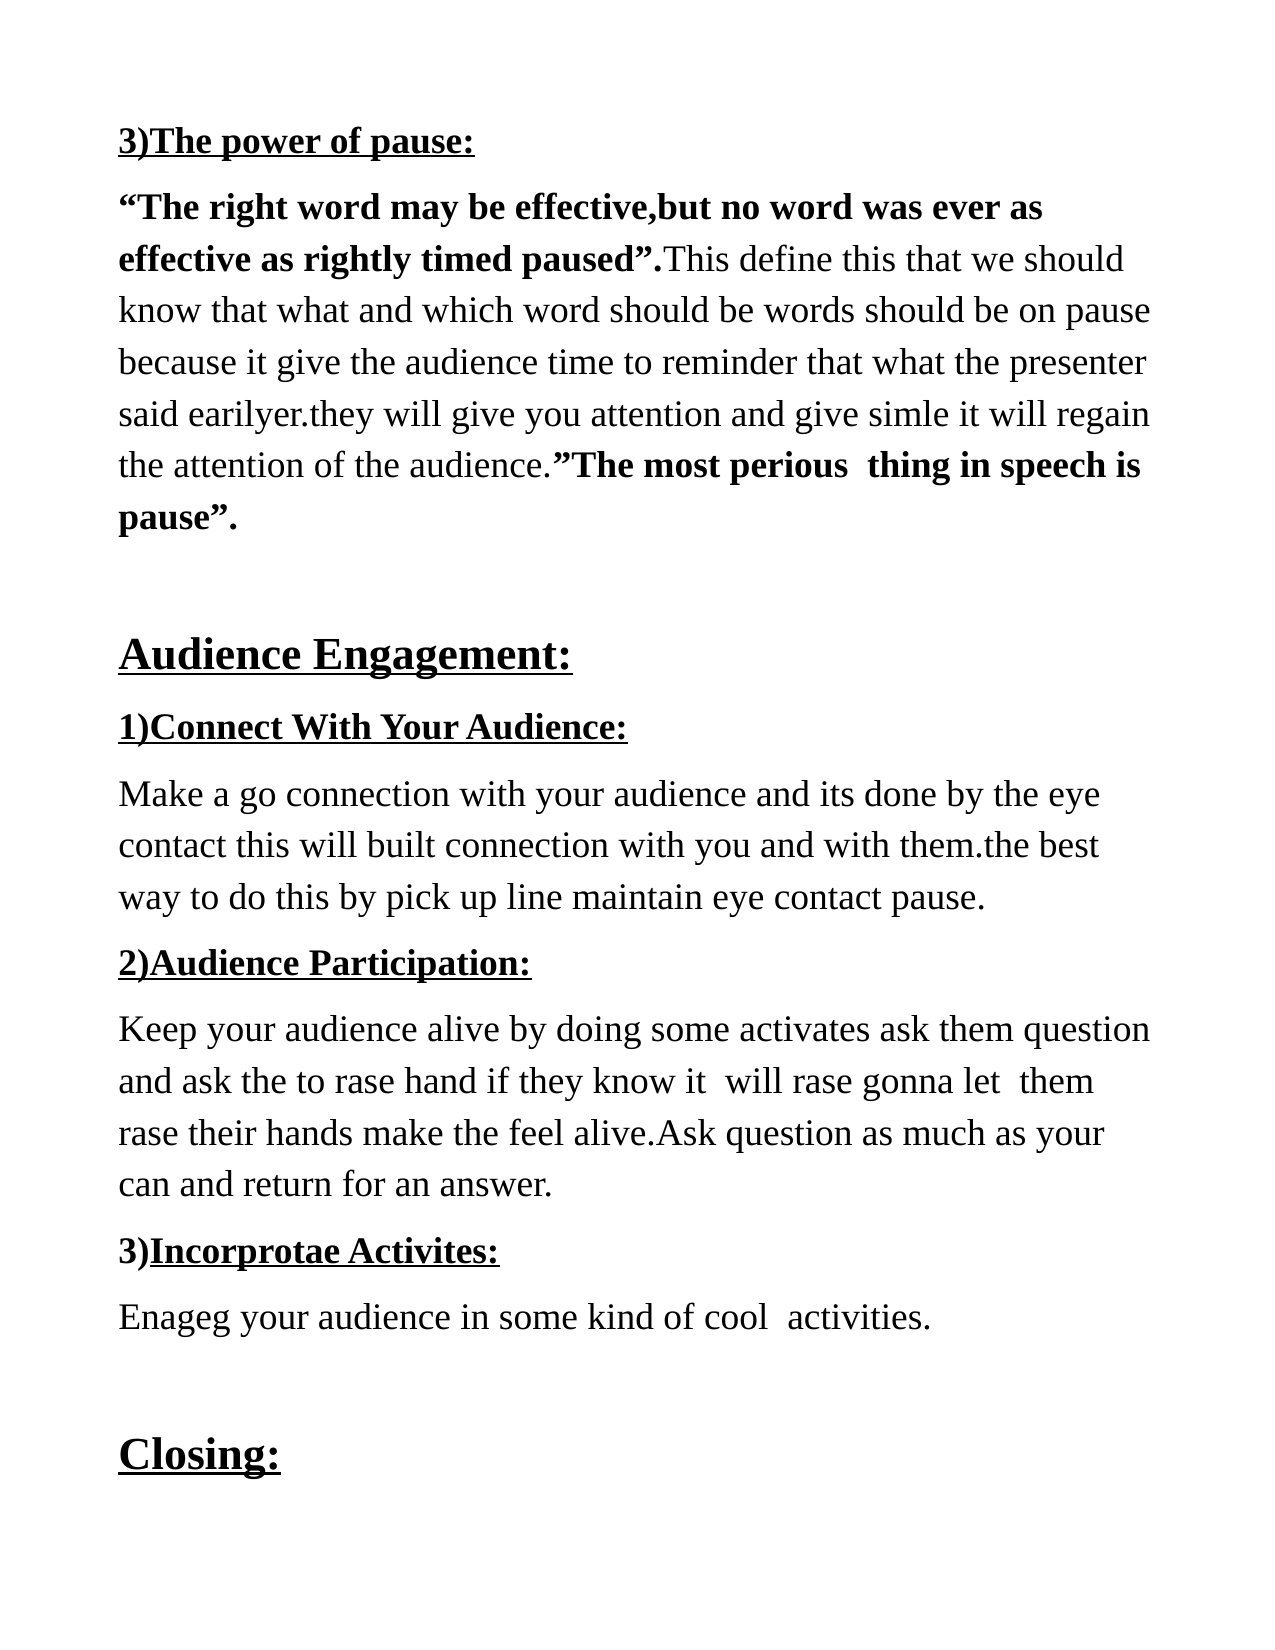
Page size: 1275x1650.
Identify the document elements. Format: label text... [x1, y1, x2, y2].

text Enageg your audience in some kind of cool activities. [118, 1294, 1157, 1337]
text 3)Incorprotae Activites: [118, 1228, 1157, 1271]
text Make a go connection with your audience and its done by the eye contact this will built connection with you and with them.the best way to do this by pick up line maintain eye contact pause. [118, 771, 1157, 917]
text Audience Engagement: [118, 627, 1157, 679]
text 2)Audience Participation: [118, 941, 1157, 984]
text Keep your audience alive by doing some activates ask them question and ask the to rase hand if they know it will rase gonna let them rase their hands make the feel alive.Ask question as much as your can and return for an answer. [118, 1007, 1157, 1205]
text “The right word may be effective,but no word was ever as effective as rightly timed paused”.This define this that we should know that what and which word should be words should be on pause because it give the audience time to reminder that what the presenter said earilyer.they will give you attention and give simle it will regain the attention of the audience.”The most perious thing in speech is pause”. [118, 184, 1157, 537]
text 1)Connect With Your Audience: [118, 705, 1157, 748]
text 3)The power of pause: [118, 118, 1157, 161]
text Closing: [118, 1427, 1157, 1479]
